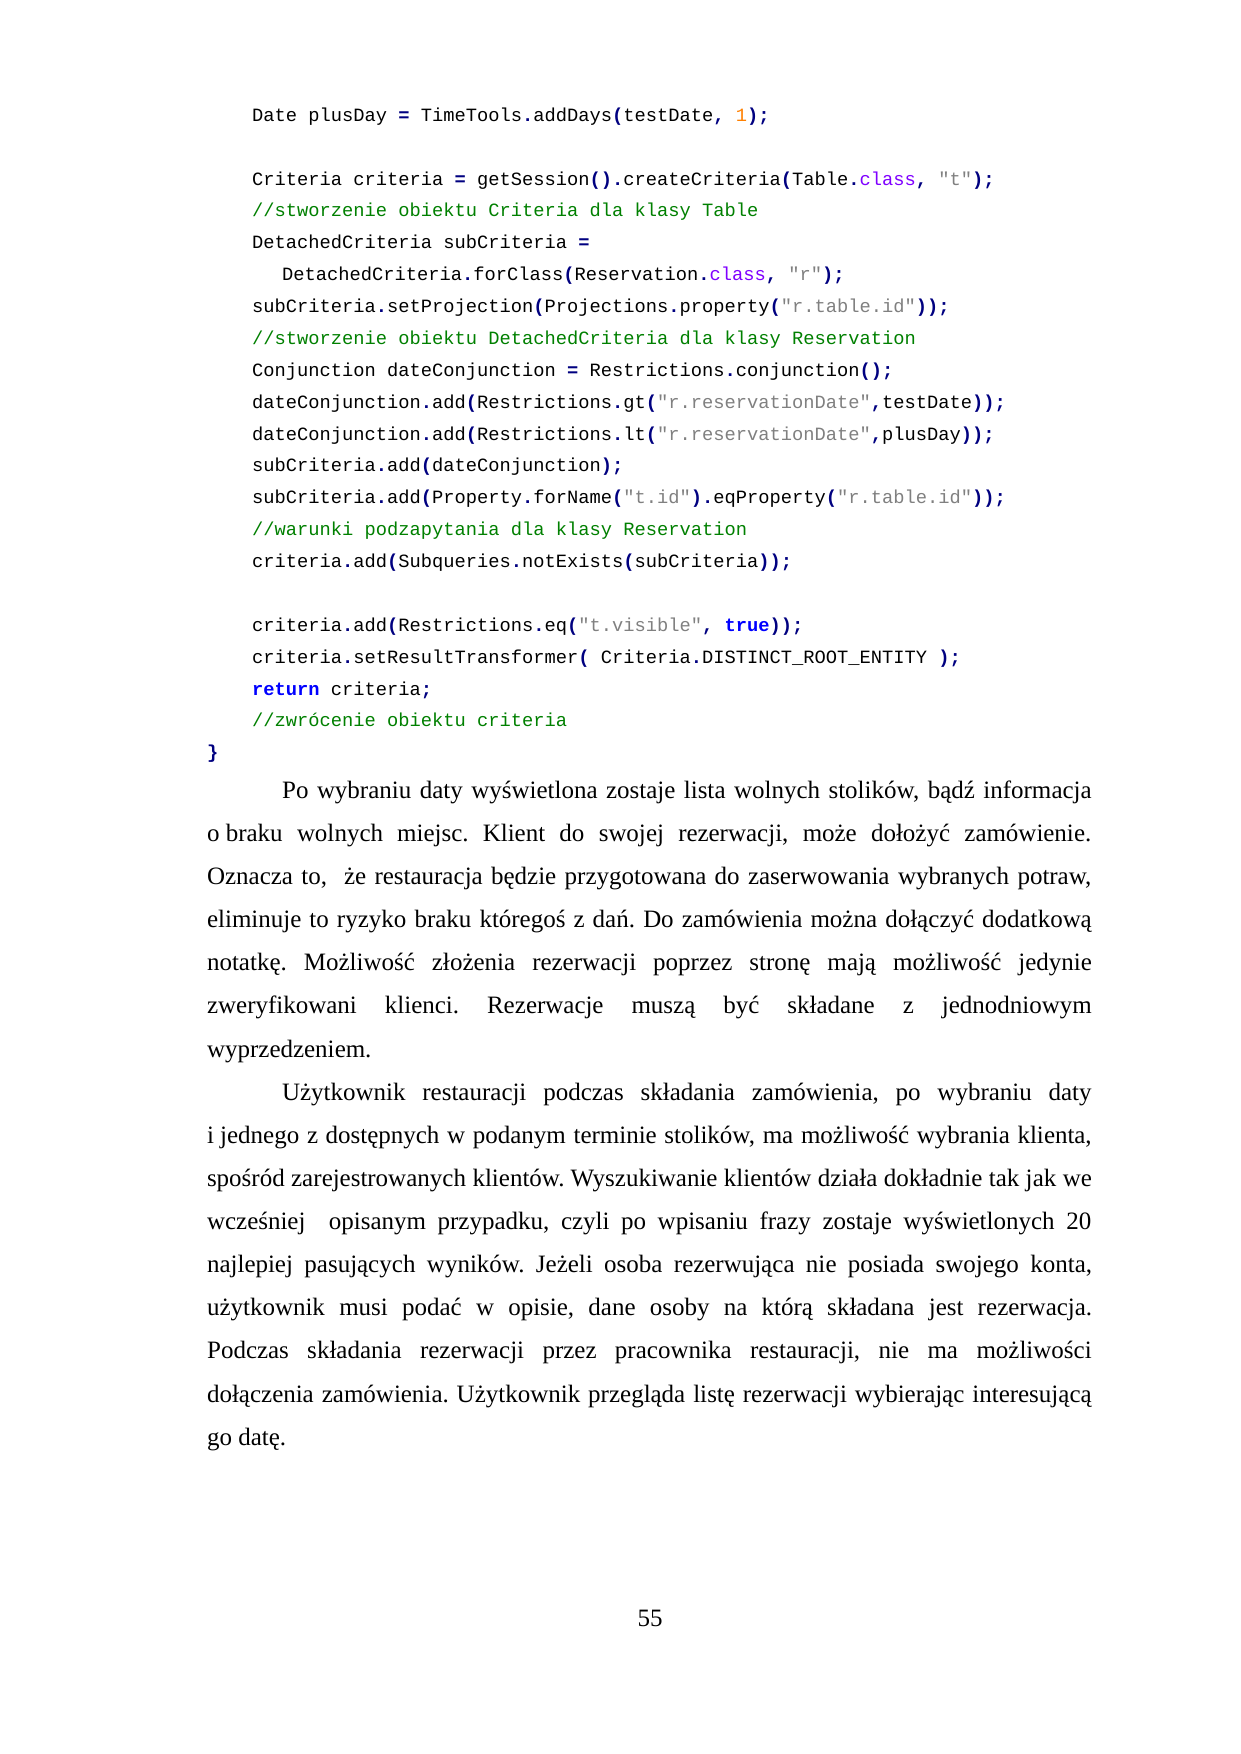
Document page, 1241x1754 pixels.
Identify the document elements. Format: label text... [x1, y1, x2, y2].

text Po wybraniu daty wyświetlona zostaje lista wolnych stolików, bądź informacja o braku wolnych miejsc. Klient do swojej rezerwacji, może dołożyć zamówienie. Oznacza to, że restauracja będzie przygotowana do zaserwowania wybranych potraw, eliminuje to ryzyko braku któregoś z dań. Do zamówienia można dołączyć dodatkową notatkę. Możliwość złożenia rezerwacji poprzez stronę mają możliwość jedynie zweryfikowani klienci. Rezerwacje muszą być składane z jednodniowym wyprzedzeniem. [207, 775, 1092, 1062]
text criteria.setResultTransformer( Criteria.DISTINCT_ROOT_ENTITY ); [207, 647, 1092, 669]
text Date plusDay = TimeTools.addDays(testDate, 1); [207, 106, 1092, 127]
text subCriteria.add(Property.forName("t.id").eqProperty("r.table.id")); [207, 488, 1092, 509]
text //warunki podzapytania dla klasy Reservation [207, 520, 1092, 541]
text Użytkownik restauracji podczas składania zamówienia, po wybraniu daty i jednego z dostępnych w podanym terminie stolików, ma możliwość wybrania klienta, spośród zarejestrowanych klientów. Wyszukiwanie klientów działa dokładnie tak jak we wcześniej opisanym przypadku, czyli po wpisaniu frazy zostaje wyświetlonych 20 najlepiej pasujących wyników. Jeżeli osoba rezerwująca nie posiada swojego konta, użytkownik musi podać w opisie, dane osoby na którą składana jest rezerwacja. Podczas składania rezerwacji przez pracownika restauracji, nie ma możliwości dołączenia zamówienia. Użytkownik przegląda listę rezerwacji wybierając interesującą go datę. [207, 1077, 1092, 1451]
text Criteria criteria = getSession().createCriteria(Table.class, "t"); [207, 169, 1092, 191]
text //stworzenie obiektu Criteria dla klasy Table [207, 201, 1092, 222]
text subCriteria.add(dateConjunction); [207, 456, 1092, 477]
text subCriteria.setProjection(Projections.property("r.table.id")); [207, 297, 1092, 318]
text DetachedCriteria subCriteria = DetachedCriteria.forClass(Reservation.class, "r"); [207, 233, 1092, 286]
text dateConjunction.add(Restrictions.gt("r.reservationDate",testDate)); [207, 392, 1092, 414]
text dateConjunction.add(Restrictions.lt("r.reservationDate",plusDay)); [207, 424, 1092, 446]
text } [207, 743, 1092, 764]
text //zwrócenie obiektu criteria [207, 711, 1092, 732]
text Conjunction dateConjunction = Restrictions.conjunction(); [207, 361, 1092, 382]
text return criteria; [207, 679, 1092, 701]
text criteria.add(Subqueries.notExists(subCriteria)); [207, 552, 1092, 573]
text criteria.add(Restrictions.eq("t.visible", true)); [207, 616, 1092, 637]
text //stworzenie obiektu DetachedCriteria dla klasy Reservation [207, 329, 1092, 350]
